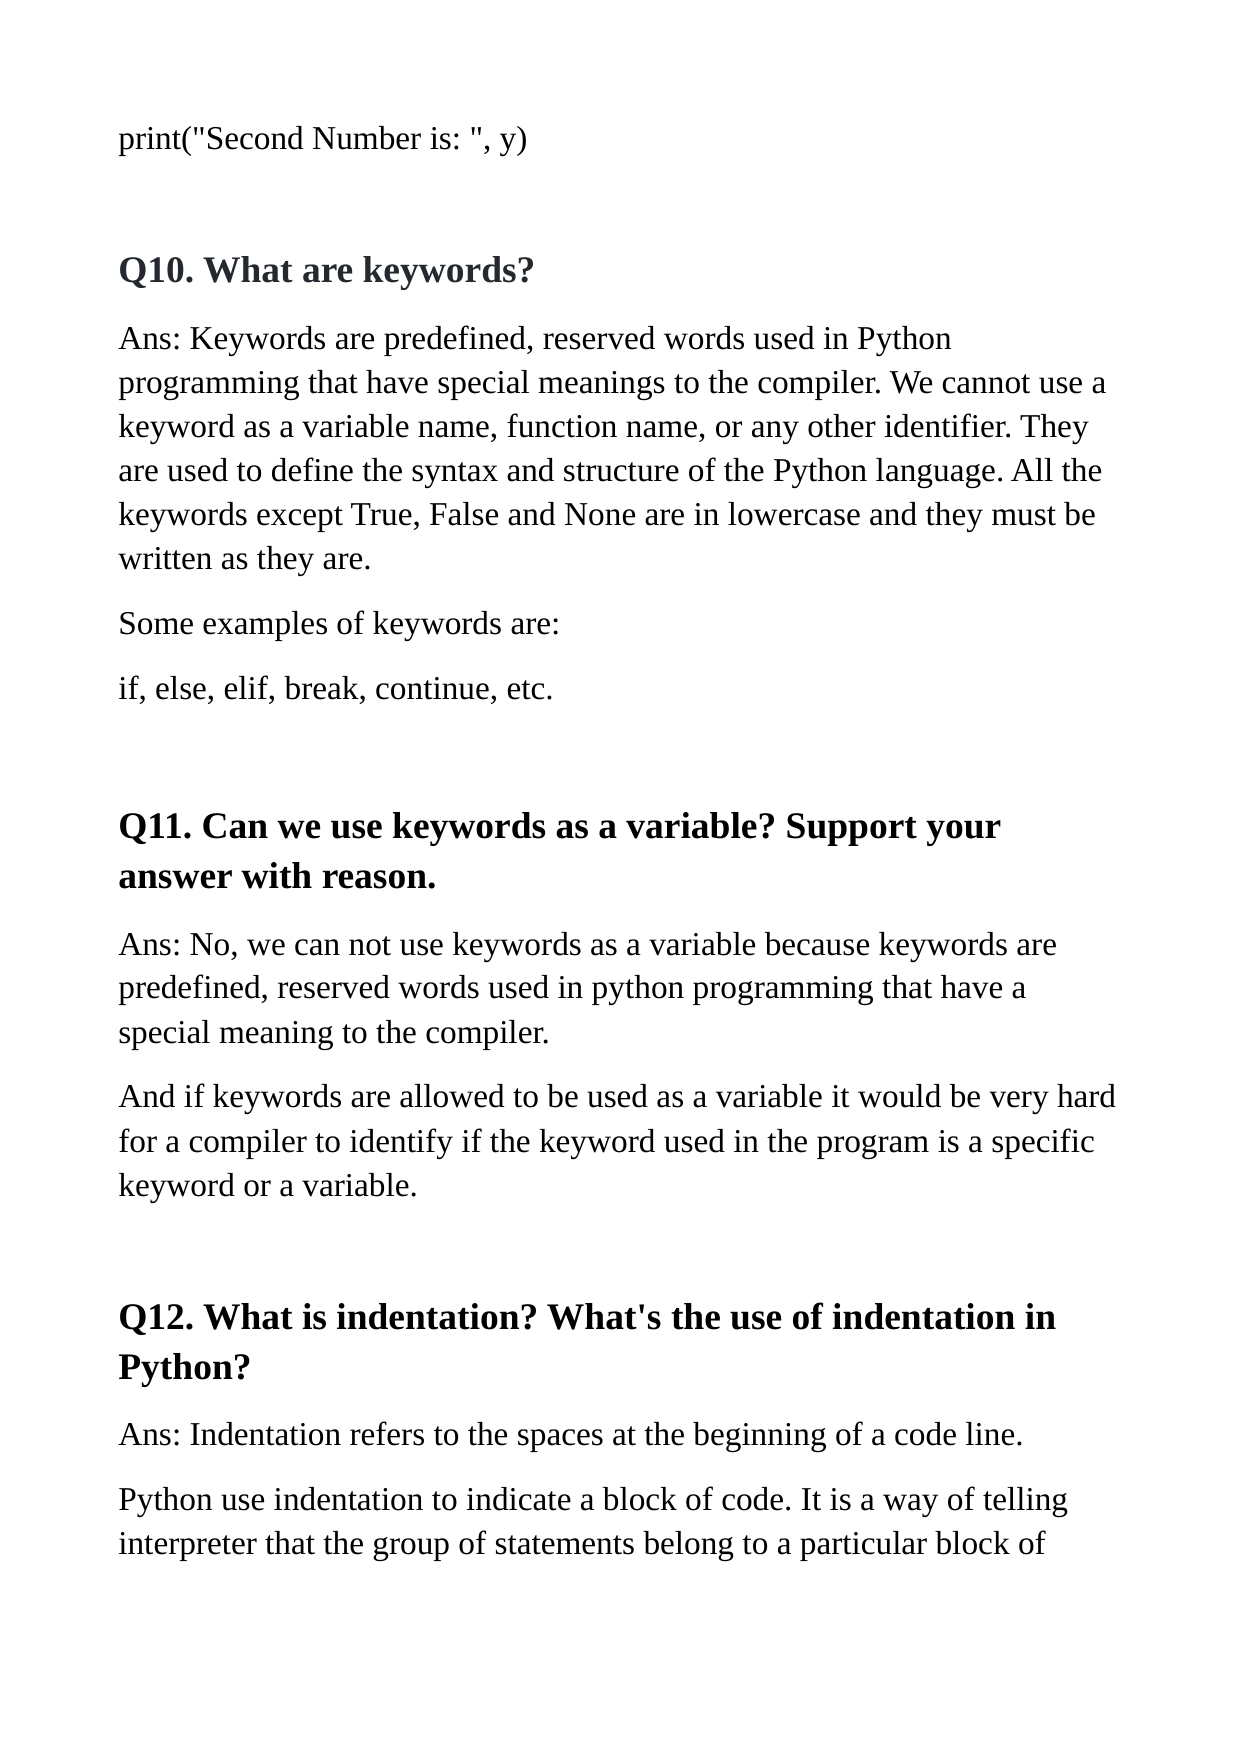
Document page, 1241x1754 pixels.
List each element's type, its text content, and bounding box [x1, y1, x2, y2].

text Ans: Indentation refers to the spaces at the beginning of a code line. [118, 1415, 1122, 1453]
text if, else, elif, break, continue, etc. [118, 668, 1122, 707]
text Q11. Can we use keywords as a variable? Support your answer with reason. [118, 804, 1122, 896]
text print("Second Number is: ", y) [118, 118, 1122, 156]
text Q12. What is indentation? What's the use of indentation in Python? [118, 1295, 1122, 1387]
text Python use indentation to indicate a block of code. It is a way of telling interpreter that the group of statements belong to a particular block of [118, 1479, 1122, 1562]
text Some examples of keywords are: [118, 603, 1122, 642]
text Ans: No, we can not use keywords as a variable because keywords are predefined, reserved words used in python programming that have a special meaning to the compiler. [118, 924, 1122, 1050]
text And if keywords are allowed to be used as a variable it would be very hard for a compiler to identify if the keyword used in the program is a specific keyword or a variable. [118, 1077, 1122, 1203]
text Ans: Keywords are predefined, reserved words used in Python programming that have special meanings to the compiler. We cannot use a keyword as a variable name, function name, or any other identifier. They are used to define the syntax and structure of the Python language. All the keywords except True, False and None are in lowercase and they must be written as they are. [118, 318, 1122, 577]
text Q10. What are keywords? [118, 248, 1122, 291]
